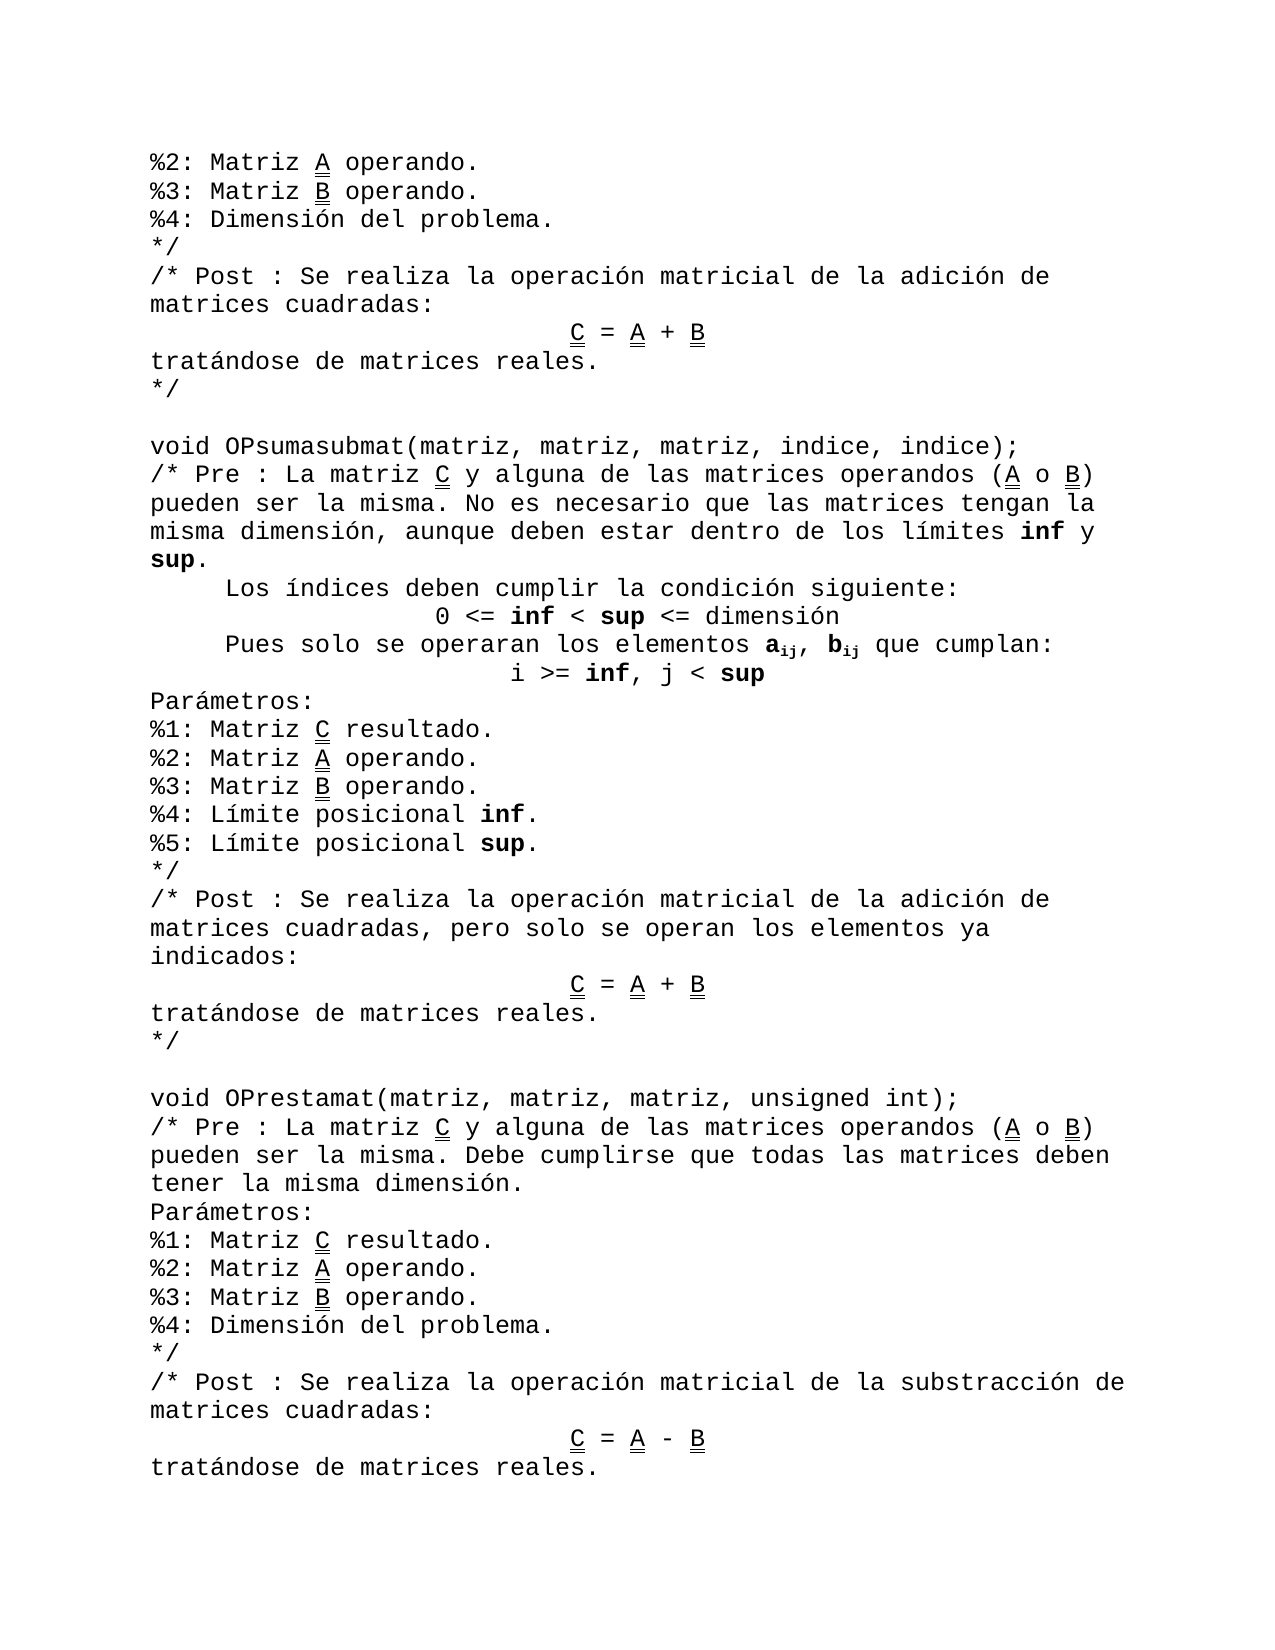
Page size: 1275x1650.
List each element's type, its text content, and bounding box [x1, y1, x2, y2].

text /* Post : Se realiza la operación matricial de la substracción de matrices cuadradas: [150, 1369, 1125, 1426]
text */ [150, 377, 1125, 405]
text %3: Matriz B operando. [150, 1284, 1125, 1312]
text C = A + B [150, 320, 1125, 348]
text /* Pre : La matriz C y alguna de las matrices operandos (A o B) pueden ser la misma. No es necesario que las matrices tengan la misma dimensión, aunque deben estar dentro de los límites inf y sup. [150, 462, 1125, 575]
text 0 <= inf < sup <= dimensión [150, 604, 1125, 632]
text %1: Matriz C resultado. [150, 1227, 1125, 1256]
text Pues solo se operaran los elementos aij, bij que cumplan: [150, 632, 1125, 660]
text Parámetros: [150, 1199, 1125, 1227]
text /* Pre : La matriz C y alguna de las matrices operandos (A o B) pueden ser la misma. Debe cumplirse que todas las matrices deben tener la misma dimensión. [150, 1114, 1125, 1199]
text %3: Matriz B operando. [150, 178, 1125, 207]
text /* Post : Se realiza la operación matricial de la adición de matrices cuadradas: [150, 263, 1125, 320]
text C = A - B [150, 1426, 1125, 1454]
text /* Post : Se realiza la operación matricial de la adición de matrices cuadradas, pero solo se operan los elementos ya indicados: [150, 887, 1125, 972]
text %2: Matriz A operando. [150, 745, 1125, 774]
text %3: Matriz B operando. [150, 774, 1125, 802]
text tratándose de matrices reales. [150, 1000, 1125, 1029]
text Los índices deben cumplir la condición siguiente: [150, 575, 1125, 604]
text */ [150, 1029, 1125, 1057]
text %4: Dimensión del problema. [150, 207, 1125, 235]
text %2: Matriz A operando. [150, 1256, 1125, 1284]
text %5: Límite posicional sup. [150, 830, 1125, 859]
text */ [150, 859, 1125, 887]
text %2: Matriz A operando. [150, 150, 1125, 178]
text Parámetros: [150, 689, 1125, 717]
text %4: Dimensión del problema. [150, 1312, 1125, 1341]
text void OPrestamat(matriz, matriz, matriz, unsigned int); [150, 1086, 1125, 1114]
text void OPsumasubmat(matriz, matriz, matriz, indice, indice); [150, 434, 1125, 462]
text C = A + B [150, 972, 1125, 1000]
text %4: Límite posicional inf. [150, 802, 1125, 830]
text */ [150, 235, 1125, 263]
text */ [150, 1341, 1125, 1369]
text i >= inf, j < sup [150, 660, 1125, 689]
text tratándose de matrices reales. [150, 348, 1125, 377]
text tratándose de matrices reales. [150, 1454, 1125, 1482]
text %1: Matriz C resultado. [150, 717, 1125, 745]
